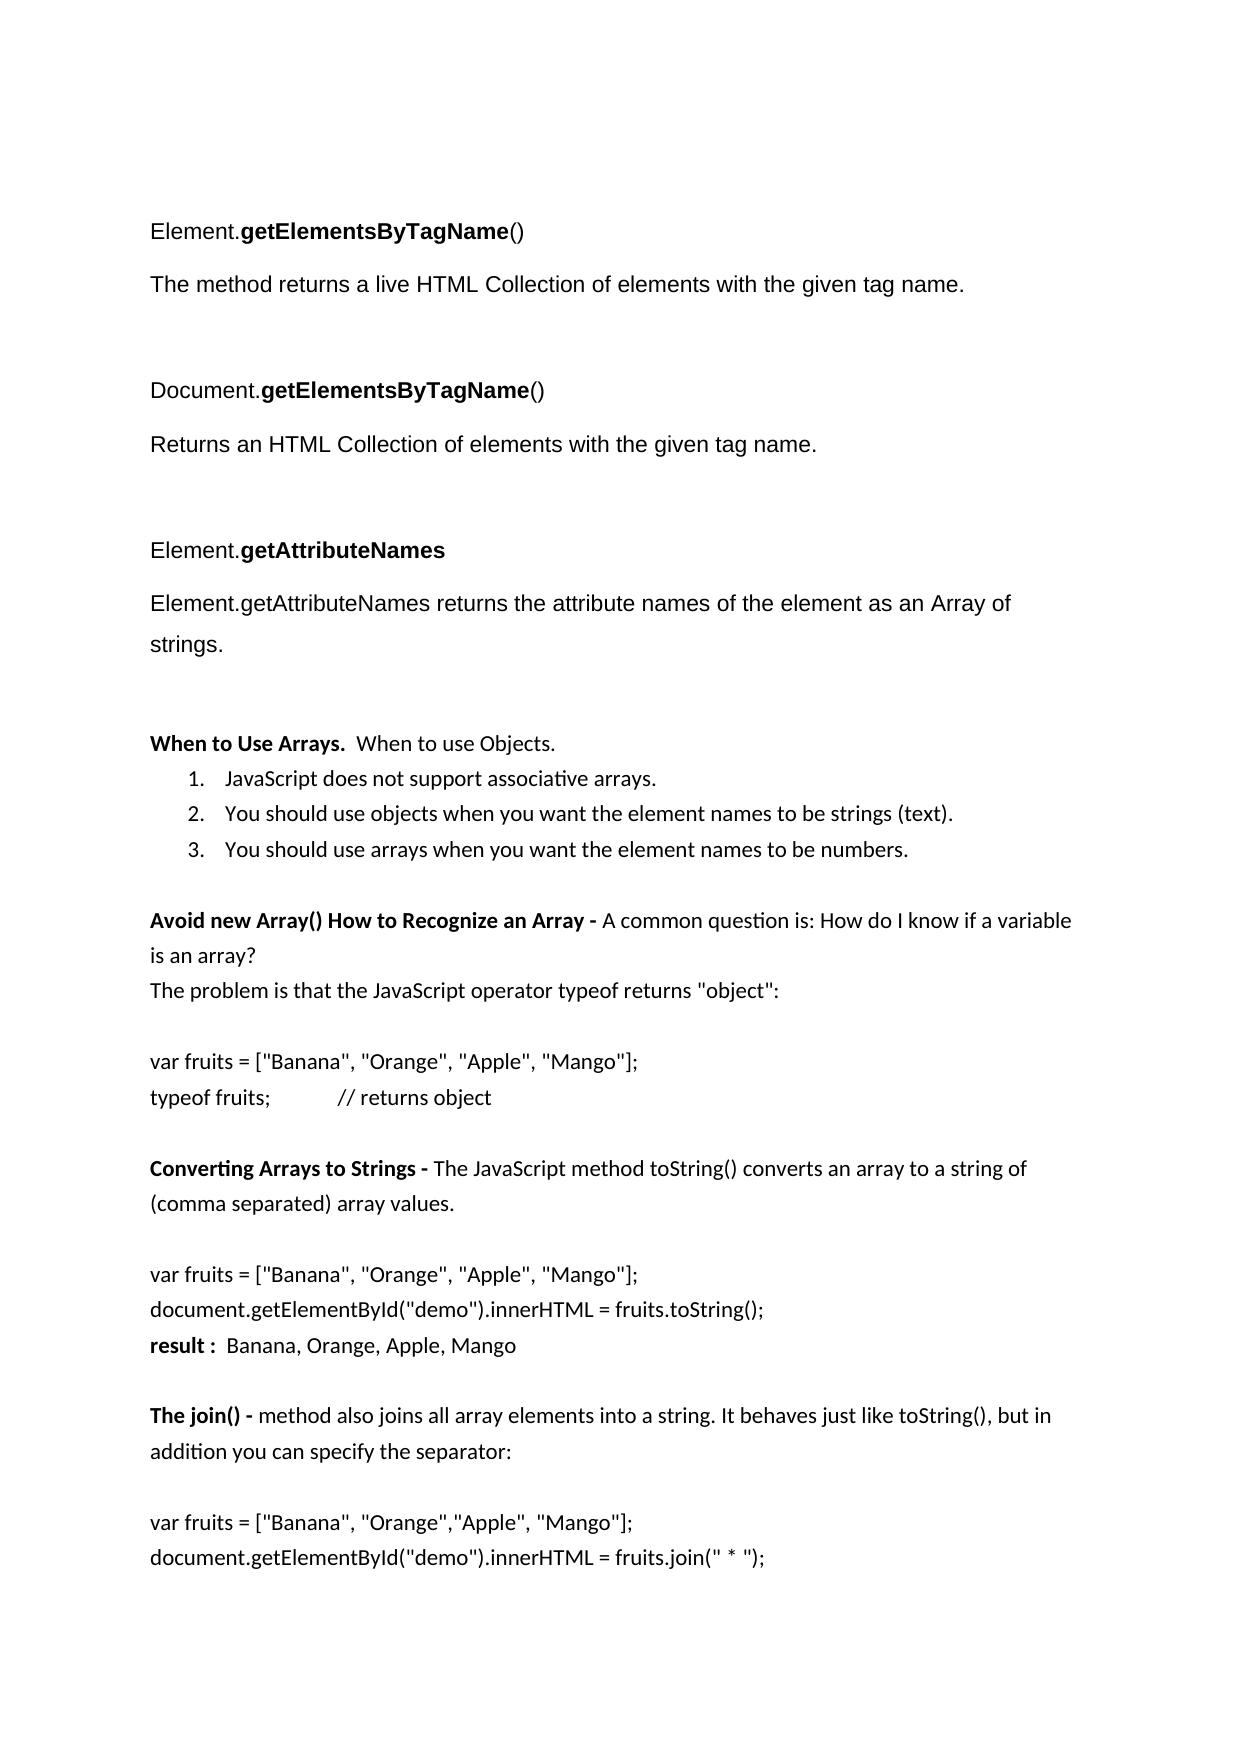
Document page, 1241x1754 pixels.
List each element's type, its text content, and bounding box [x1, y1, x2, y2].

text var fruits = ["Banana", "Orange", "Apple", "Mango"]; [150, 1041, 1090, 1077]
text var fruits = ["Banana", "Orange","Apple", "Mango"]; [150, 1502, 1090, 1537]
text document.getElementById("demo").innerHTML = fruits.join(" * "); [150, 1537, 1090, 1573]
text Element.getElementsByTagName() [150, 203, 1090, 244]
text Element.getAttributeNames [150, 522, 1090, 563]
text Document.getElementsByTagName() [150, 362, 1090, 404]
text result : Banana, Orange, Apple, Mango [150, 1325, 1090, 1360]
text var fruits = ["Banana", "Orange", "Apple", "Mango"]; [150, 1254, 1090, 1289]
list You should use arrays when you want the element names to be numbers. [187, 829, 1090, 864]
text document.getElementById("demo").innerHTML = fruits.toString(); [150, 1289, 1090, 1325]
text Converting Arrays to Strings - The JavaScript method toString() converts an array to a string of (comma separated) array values. [150, 1148, 1090, 1218]
text Returns an HTML Collection of elements with the given tag name. [150, 416, 1090, 457]
list You should use objects when you want the element names to be strings (text). [187, 793, 1090, 829]
text The problem is that the JavaScript operator typeof returns "object": [150, 971, 1090, 1006]
list JavaScript does not support associative arrays. [187, 758, 1090, 793]
text The join() - method also joins all array elements into a string. It behaves just like toString(), but in addition you can specify the separator: [150, 1396, 1090, 1466]
text typeof fruits; // returns object [150, 1077, 1090, 1112]
text Avoid new Array() How to Recognize an Array - A common question is: How do I know if a variable is an array? [150, 900, 1090, 971]
text The method returns a live HTML Collection of elements with the given tag name. [150, 256, 1090, 298]
text Element.getAttributeNames returns the attribute names of the element as an Array of strings. [150, 575, 1090, 658]
text When to Use Arrays. When to use Objects. [150, 723, 1090, 758]
